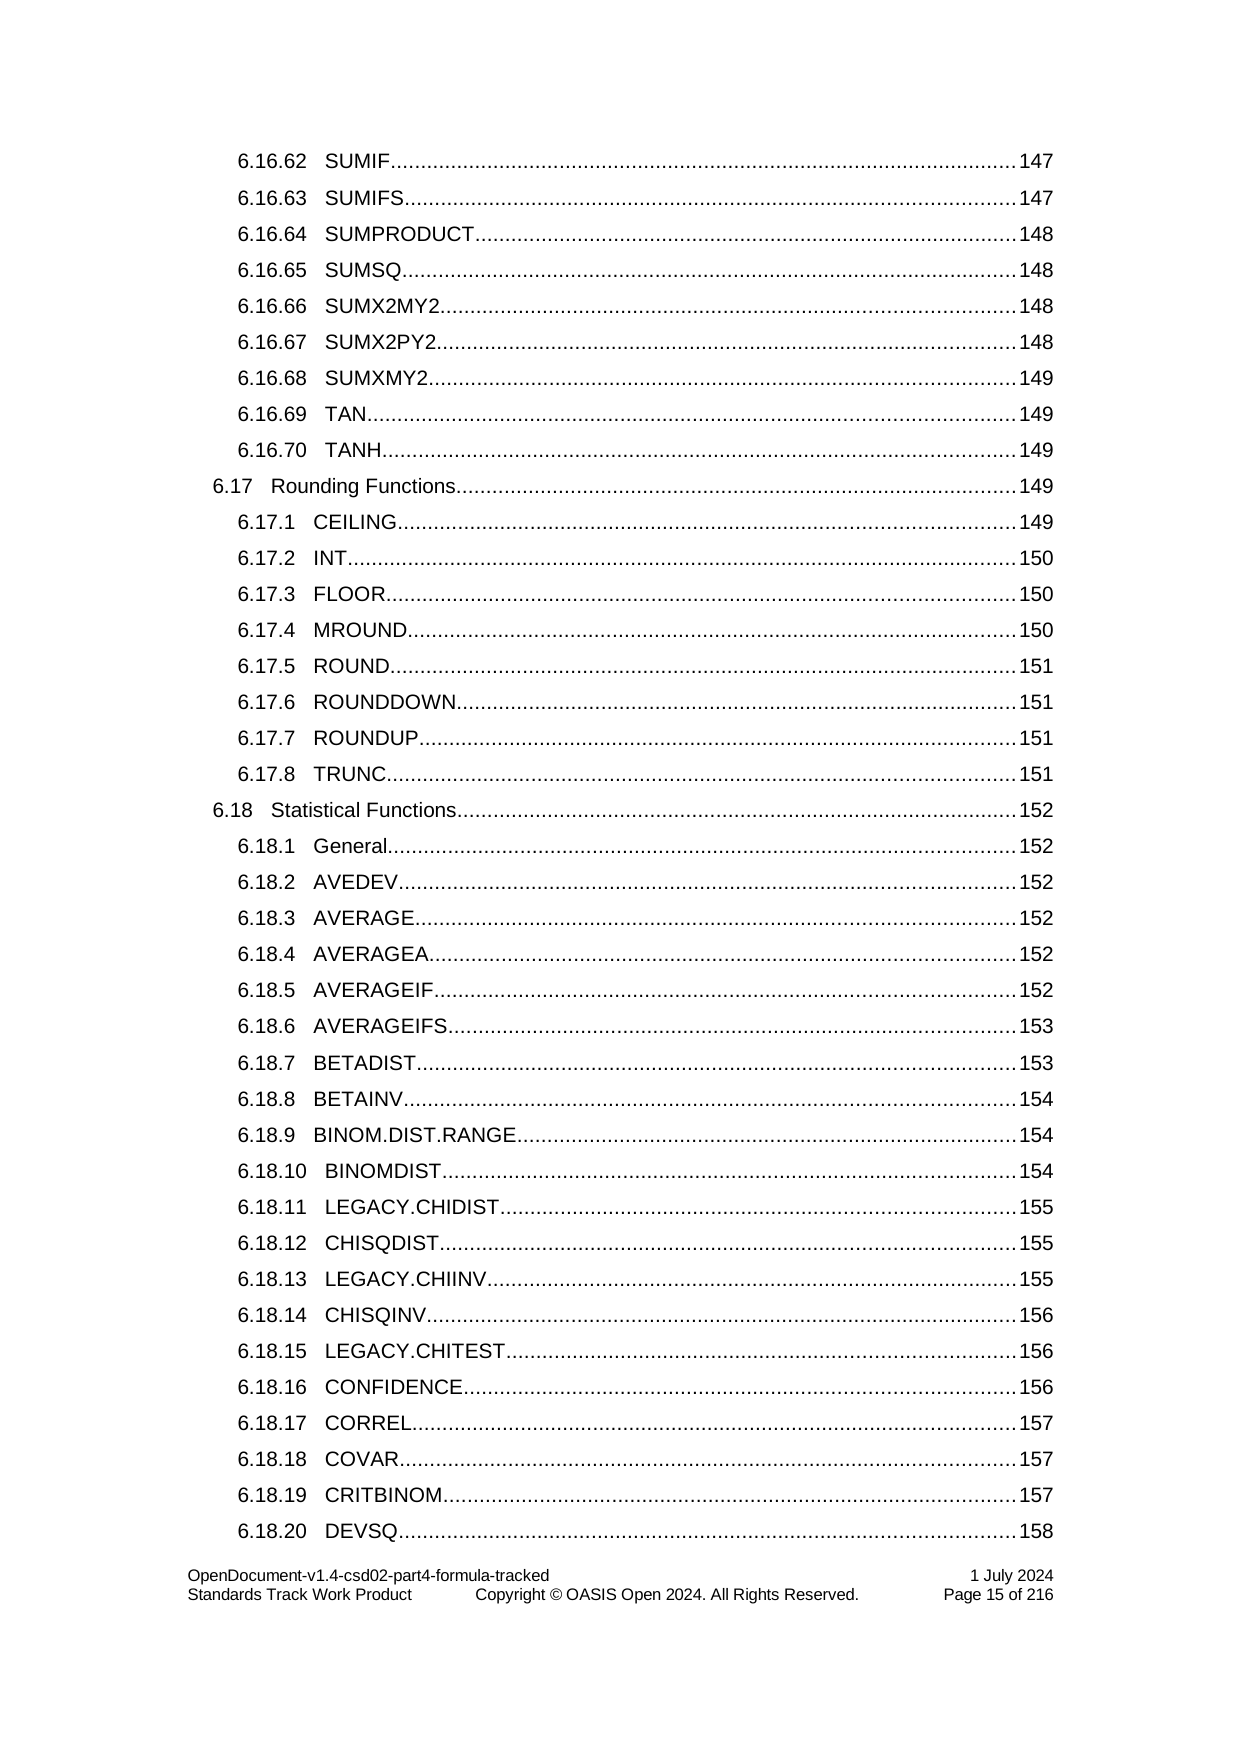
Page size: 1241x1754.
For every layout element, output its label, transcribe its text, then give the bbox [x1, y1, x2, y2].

text 6.18.13 LEGACY.CHIINV 155 [237, 1267, 1053, 1291]
text 6.16.69 TAN 149 [237, 402, 1053, 426]
text 6.18.20 DEVSQ 158 [237, 1519, 1053, 1543]
text 6.17.4 MROUND 150 [237, 618, 1053, 642]
text 6.17.1 CEILING 149 [237, 510, 1053, 534]
text 6.18.17 CORREL 157 [237, 1411, 1053, 1435]
text 6.18.14 CHISQINV 156 [237, 1303, 1053, 1327]
text 6.17 Rounding Functions 149 [212, 474, 1053, 498]
text 6.18.3 AVERAGE 152 [237, 907, 1053, 930]
text 6.18.11 LEGACY.CHIDIST 155 [237, 1195, 1053, 1219]
text 6.16.65 SUMSQ 148 [237, 258, 1053, 282]
text 6.17.7 ROUNDUP 151 [237, 727, 1053, 750]
text 6.18.6 AVERAGEIFS 153 [237, 1015, 1053, 1038]
text 6.16.68 SUMXMY2 149 [237, 366, 1053, 390]
text 6.17.3 FLOOR 150 [237, 582, 1053, 606]
text 6.16.64 SUMPRODUCT 148 [237, 222, 1053, 246]
text 6.18 Statistical Functions 152 [212, 799, 1053, 822]
text 6.17.2 INT 150 [237, 546, 1053, 570]
text 6.18.10 BINOMDIST 154 [237, 1159, 1053, 1183]
text 6.18.4 AVERAGEA 152 [237, 943, 1053, 966]
text 6.16.70 TANH 149 [237, 438, 1053, 462]
text 6.18.16 CONFIDENCE 156 [237, 1375, 1053, 1399]
text 6.17.6 ROUNDDOWN 151 [237, 691, 1053, 714]
text 6.18.5 AVERAGEIF 152 [237, 979, 1053, 1002]
text 6.18.12 CHISQDIST 155 [237, 1231, 1053, 1255]
text 6.18.7 BETADIST 153 [237, 1051, 1053, 1074]
text 6.16.67 SUMX2PY2 148 [237, 330, 1053, 354]
text 6.18.19 CRITBINOM 157 [237, 1483, 1053, 1507]
text 6.18.15 LEGACY.CHITEST 156 [237, 1339, 1053, 1363]
text 6.18.1 General 152 [237, 835, 1053, 858]
text 6.18.18 COVAR 157 [237, 1447, 1053, 1471]
text 6.18.8 BETAINV 154 [237, 1087, 1053, 1111]
text 6.16.66 SUMX2MY2 148 [237, 294, 1053, 318]
text 6.18.2 AVEDEV 152 [237, 871, 1053, 894]
text 6.18.9 BINOM.DIST.RANGE 154 [237, 1123, 1053, 1147]
text 6.16.63 SUMIFS 147 [237, 186, 1053, 209]
text 6.17.8 TRUNC 151 [237, 763, 1053, 786]
text 6.17.5 ROUND 151 [237, 654, 1053, 678]
text 6.16.62 SUMIF 147 [237, 150, 1053, 173]
